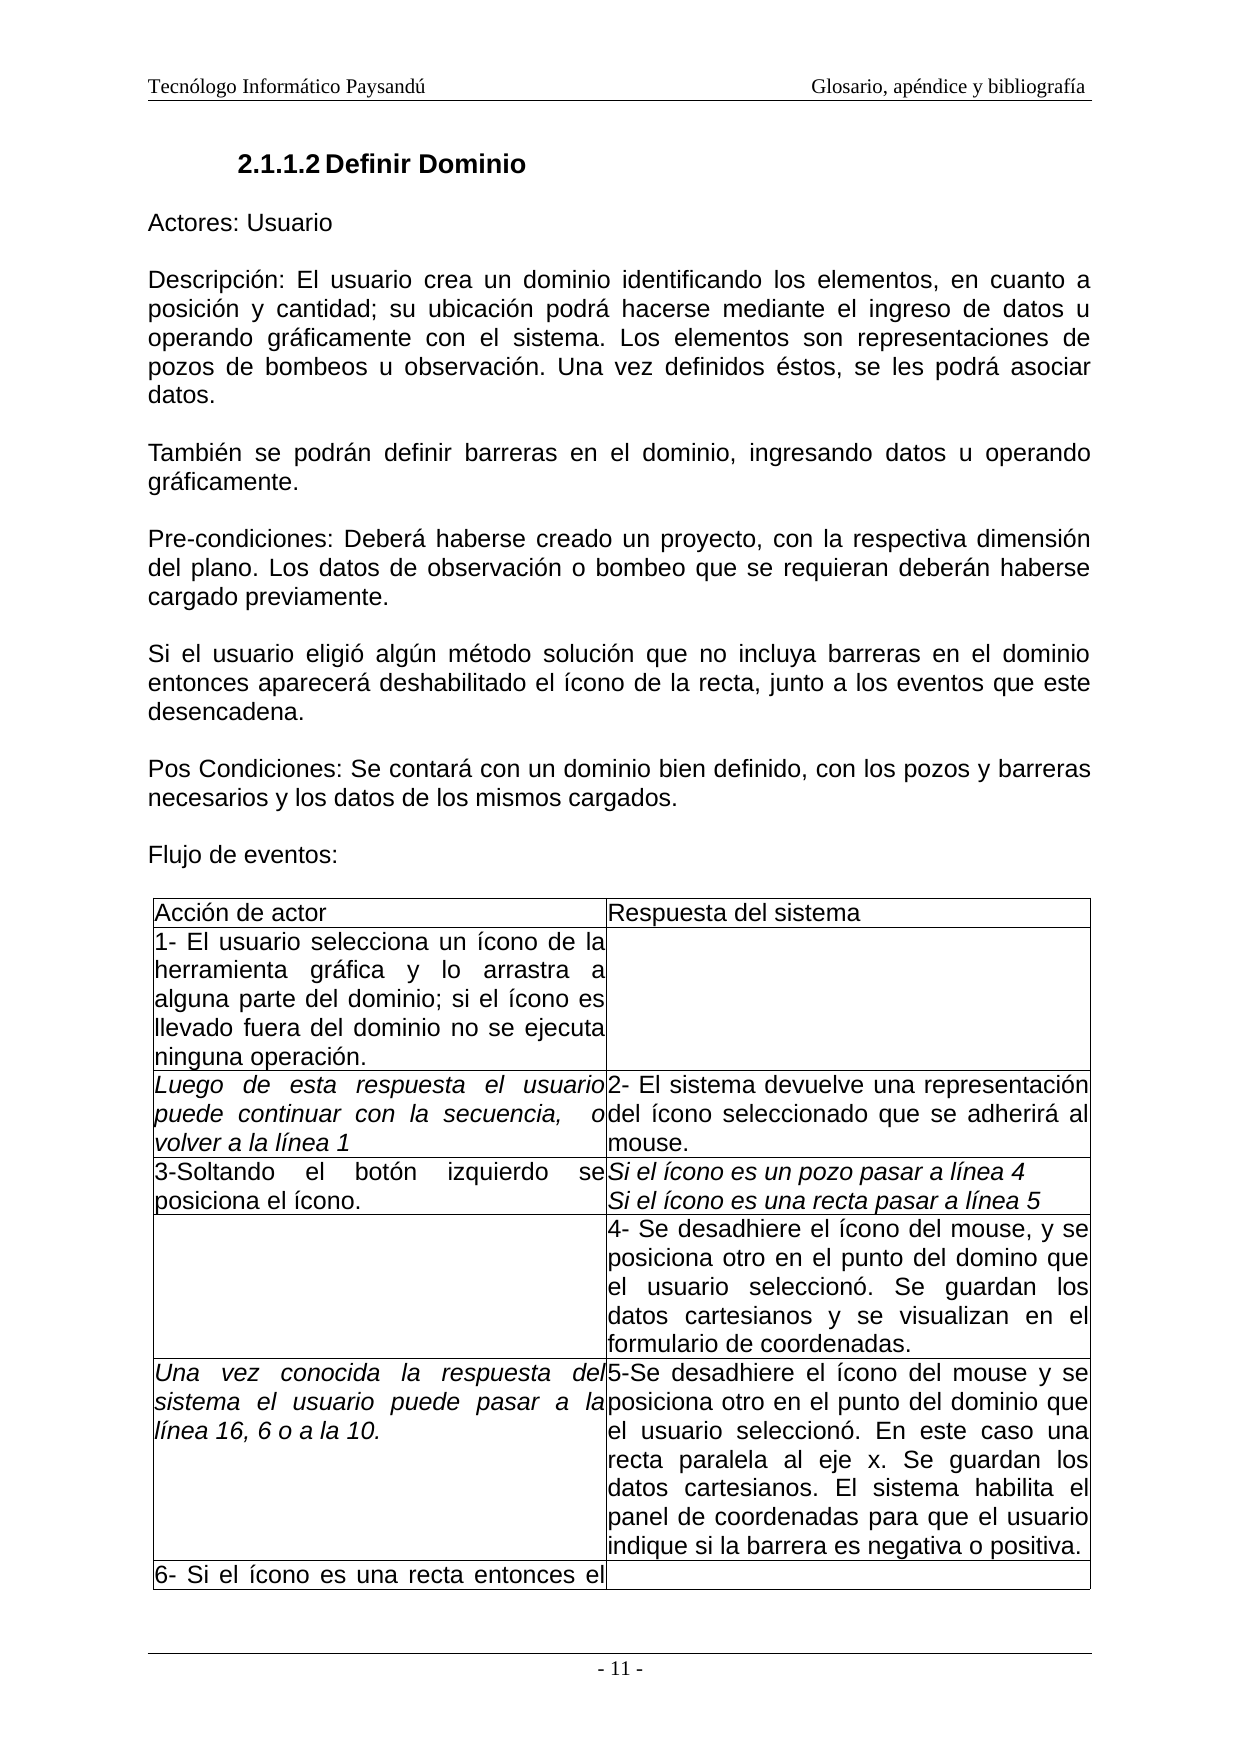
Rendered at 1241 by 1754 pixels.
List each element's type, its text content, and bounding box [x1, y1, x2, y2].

table_cell 4- Se desadhiere el ícono del mouse, y se posiciona otro en el punto del domino que el usuario seleccionó. Se guardan los datos cartesianos y se visualizan en el formulario de coordenadas. [607, 1215, 1090, 1358]
table_header Acción de actor [154, 899, 606, 927]
table_cell [607, 928, 1090, 1070]
table_cell 1- El usuario selecciona un ícono de la herramienta gráfica y lo arrastra a alguna parte del dominio; si el ícono es llevado fuera del dominio no se ejecuta ninguna operación. [154, 928, 606, 1070]
text Actores: Usuario [148, 208, 1092, 236]
table_header Respuesta del sistema [607, 899, 1090, 927]
text También se podrán definir barreras en el dominio, ingresando datos u operando gráficamente. [148, 438, 1092, 495]
table_cell 2- El sistema devuelve una representación del ícono seleccionado que se adherirá al mouse. [607, 1071, 1090, 1157]
text Si el usuario eligió algún método solución que no incluya barreras en el dominio entonces aparecerá deshabilitado el ícono de la recta, junto a los eventos que este desencadena. [148, 639, 1092, 725]
text Descripción: El usuario crea un dominio identificando los elementos, en cuanto a posición y cantidad; su ubicación podrá hacerse mediante el ingreso de datos u operando gráficamente con el sistema. Los elementos son representaciones de pozos de bombeos u observación. Una vez definidos éstos, se les podrá asociar datos. [148, 265, 1092, 409]
table_cell 5-Se desadhiere el ícono del mouse y se posiciona otro en el punto del dominio que el usuario seleccionó. En este caso una recta paralela al eje x. Se guardan los datos cartesianos. El sistema habilita el panel de coordenadas para que el usuario indique si la barrera es negativa o positiva. [607, 1359, 1090, 1559]
table_cell [607, 1561, 1090, 1588]
text Pos Condiciones: Se contará con un dominio bien definido, con los pozos y barreras necesarios y los datos de los mismos cargados. [148, 754, 1092, 811]
table_cell Si el ícono es un pozo pasar a línea 4 Si el ícono es una recta pasar a línea 5 [607, 1158, 1090, 1214]
table_cell [154, 1215, 606, 1358]
text Pre-condiciones: Deberá haberse creado un proyecto, con la respectiva dimensión del plano. Los datos de observación o bombeo que se requieran deberán haberse cargado previamente. [148, 524, 1092, 610]
table_cell Una vez conocida la respuesta del sistema el usuario puede pasar a la línea 16, 6 o a la 10. [154, 1359, 606, 1559]
table_cell 6- Si el ícono es una recta entonces el [154, 1561, 606, 1588]
table_cell Luego de esta respuesta el usuario puede continuar con la secuencia, o volver a la línea 1 [154, 1071, 606, 1157]
subtitle Definir Dominio [237, 148, 1092, 179]
table_cell 3-Soltando el botón izquierdo se posiciona el ícono. [154, 1158, 606, 1214]
text Flujo de eventos: [148, 840, 1092, 869]
